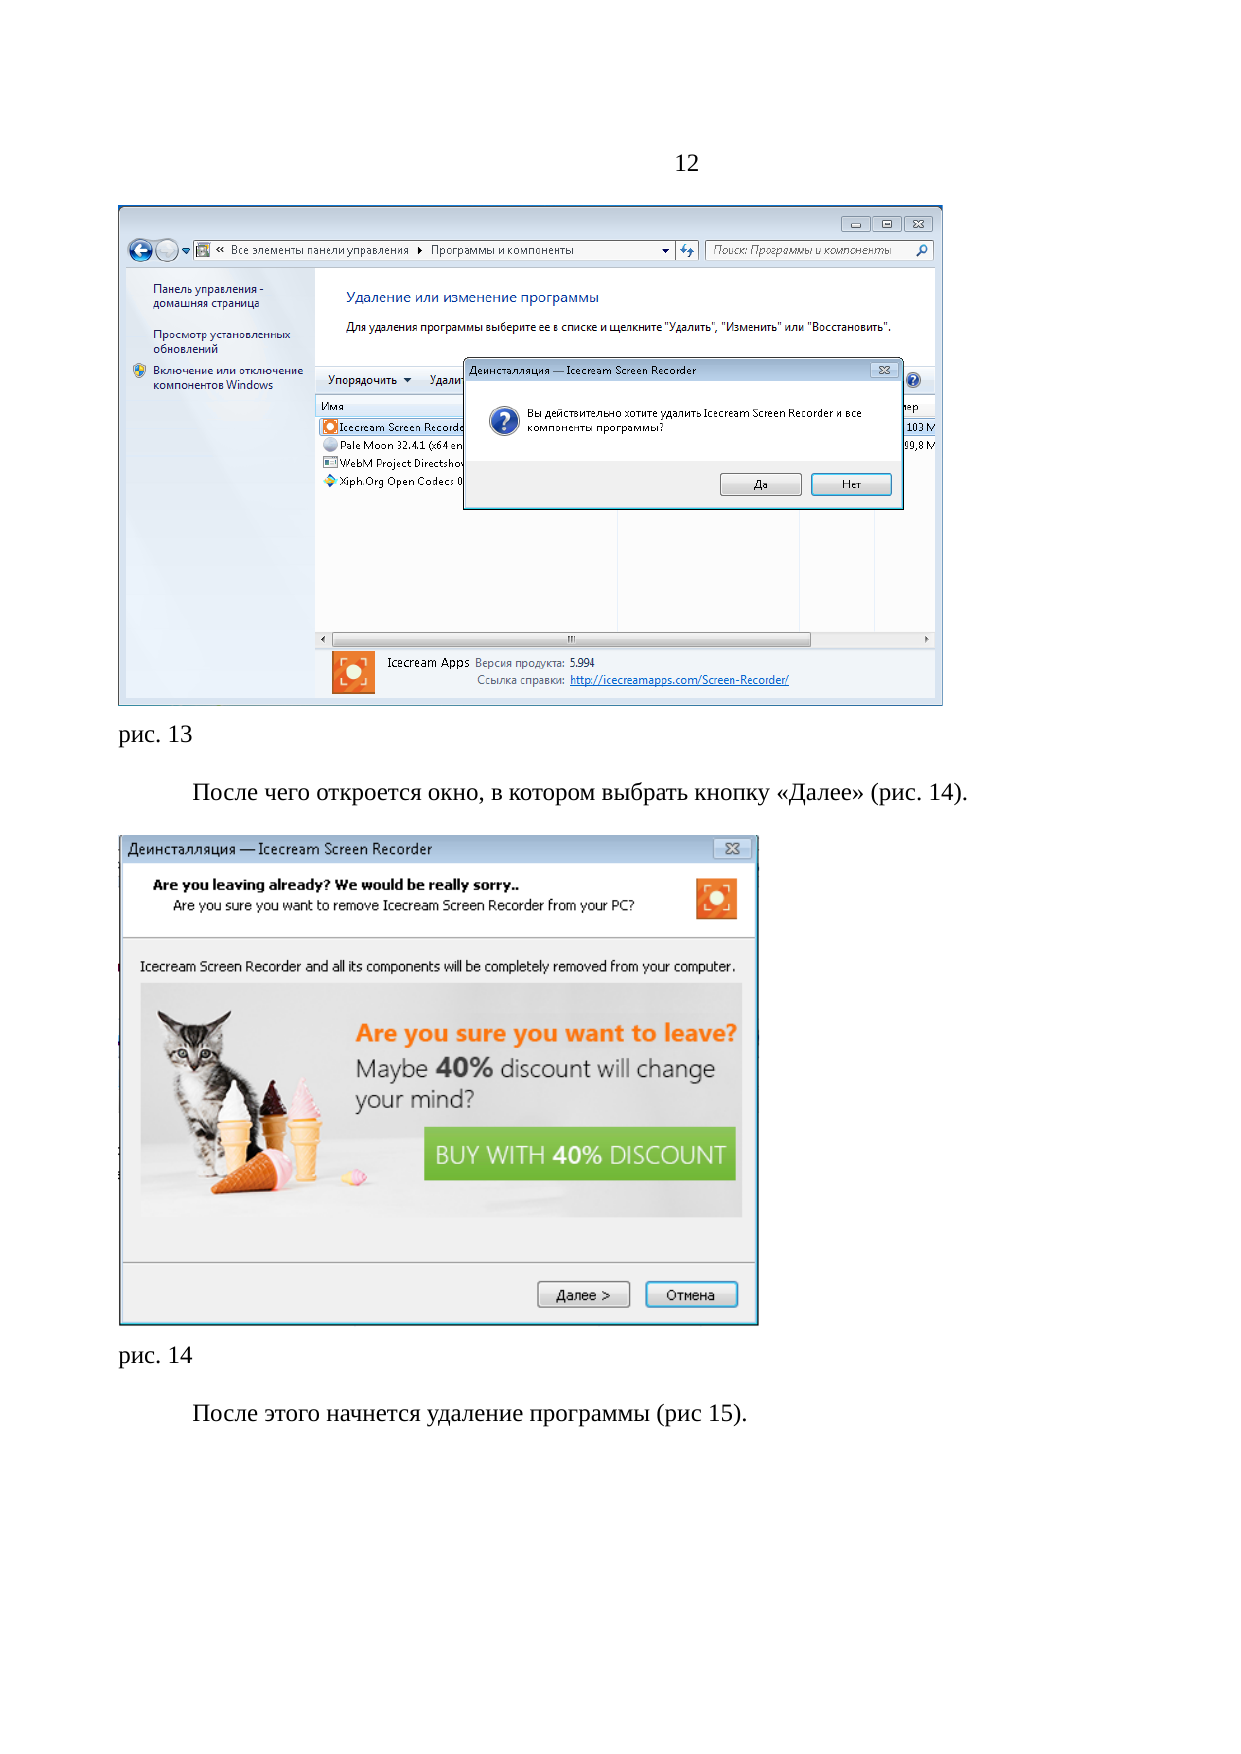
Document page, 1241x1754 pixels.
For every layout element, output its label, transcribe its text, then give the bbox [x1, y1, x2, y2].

picture [118, 835, 760, 1327]
picture [118, 205, 943, 706]
text рис. 14 [118, 835, 1181, 1369]
text рис. 13 [118, 206, 1181, 748]
text После чего откроется окно, в котором выбрать кнопку «Далее» (рис. 14). [118, 777, 1181, 806]
text После этого начнется удаление программы (рис 15). [118, 1398, 1181, 1427]
